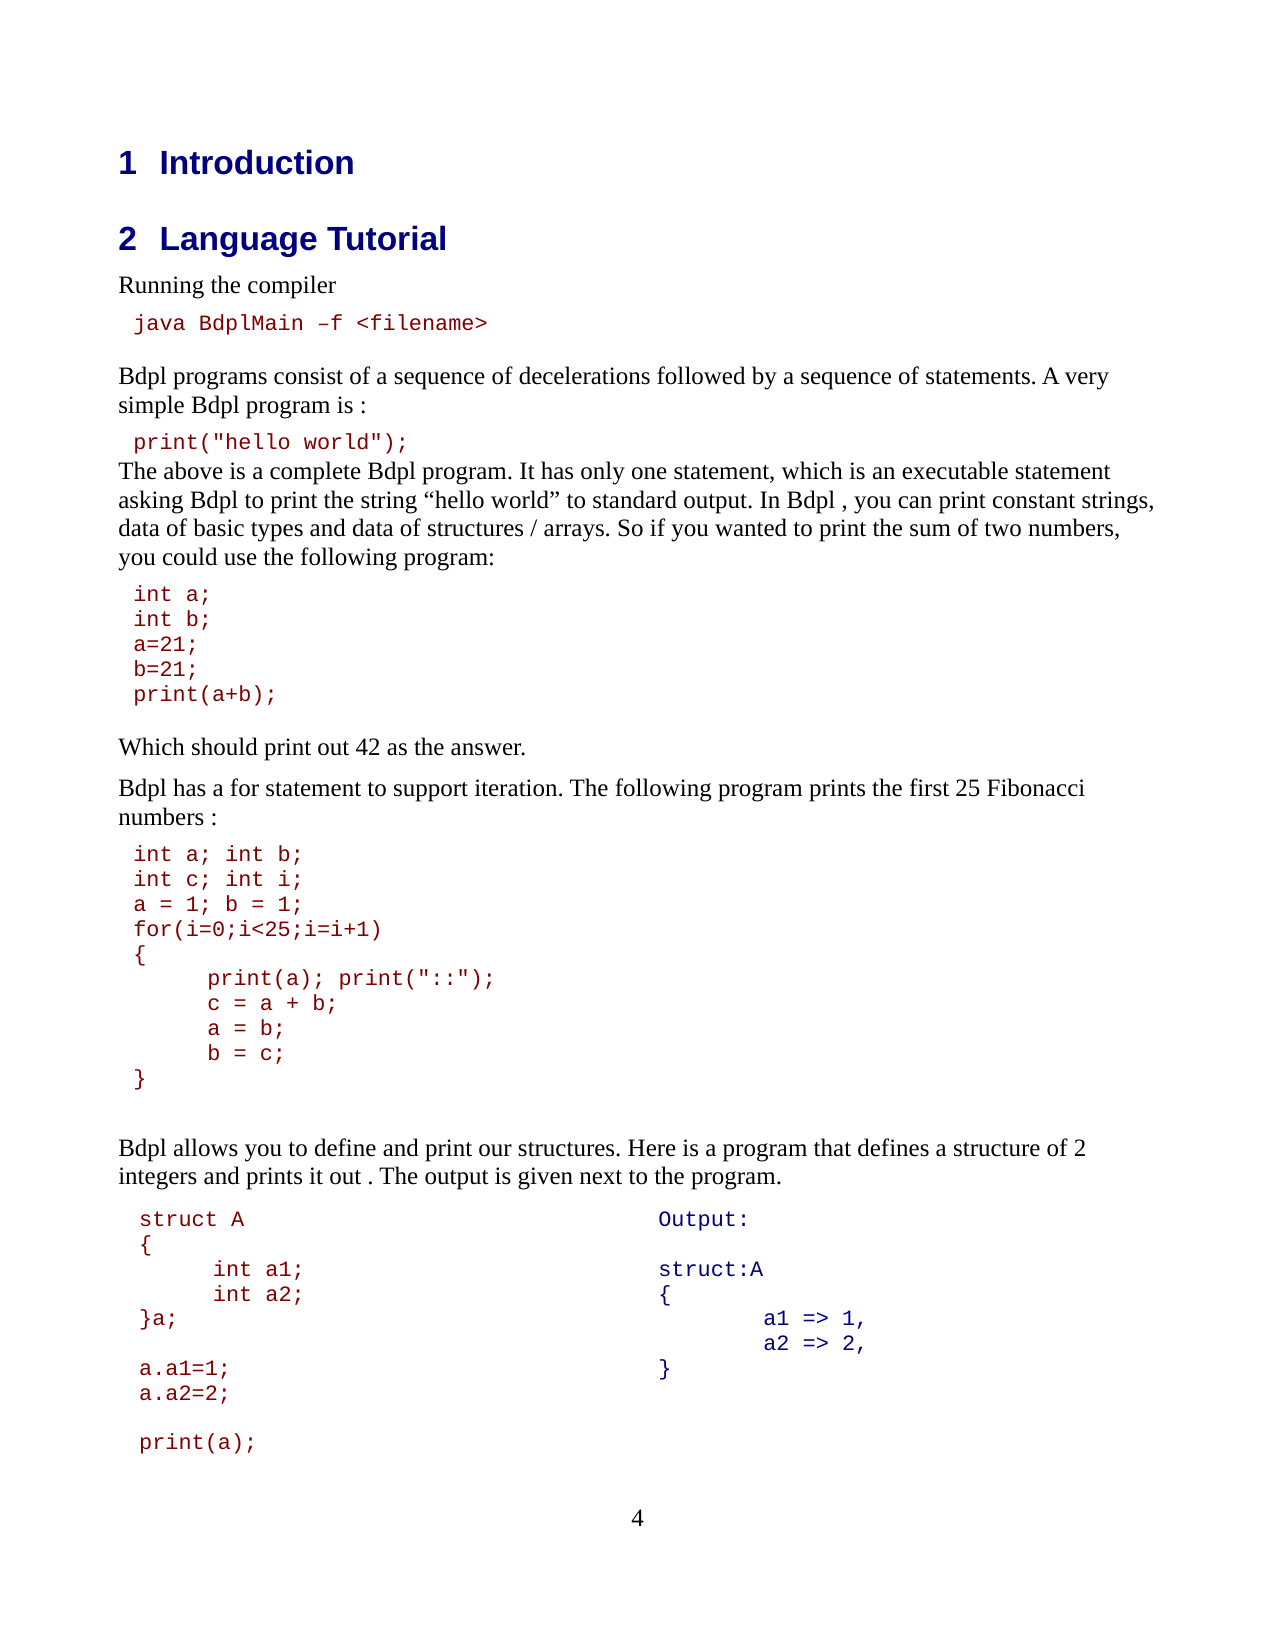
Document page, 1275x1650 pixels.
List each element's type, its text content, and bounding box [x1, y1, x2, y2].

text int a; int b; [133, 843, 1157, 868]
text a = 1; b = 1; [133, 893, 1157, 918]
text int b; [133, 608, 1157, 633]
text java BdplMain –f <filename> [133, 312, 1157, 336]
text a = b; [133, 1017, 1157, 1042]
text for(i=0;i<25;i=i+1) [133, 918, 1157, 943]
text Which should print out 42 as the answer. [118, 732, 1157, 761]
text a=21; [133, 633, 1157, 658]
text b=21; [133, 658, 1157, 683]
text print("hello world"); [133, 431, 1157, 456]
text Bdpl programs consist of a sequence of decelerations followed by a sequence of statements. A very simple Bdpl program is : [118, 361, 1157, 419]
text } [133, 1067, 1157, 1091]
text b = c; [133, 1042, 1157, 1067]
text print(a); print("::"); [133, 967, 1157, 992]
subtitle Introduction [118, 143, 1157, 182]
text The above is a complete Bdpl program. It has only one statement, which is an executable statement asking Bdpl to print the string “hello world” to standard output. In Bdpl , you can print constant strings, data of basic types and data of structures / arrays. So if you wanted to print the sum of two numbers, you could use the following program: [118, 456, 1157, 571]
table_header struct A { int a1; int a2; }a; a.a1=1; a.a2=2; print(a); [118, 1203, 637, 1462]
subtitle Language Tutorial [118, 219, 1157, 258]
table_header Output: struct:A { a1 => 1, a2 => 2, } [638, 1203, 1157, 1462]
text print(a+b); [133, 683, 1157, 707]
text Bdpl allows you to define and print our structures. Here is a program that defines a structure of 2 integers and prints it out . The output is given next to the program. [118, 1133, 1157, 1190]
text Bdpl has a for statement to support iteration. The following program prints the first 25 Fibonacci numbers : [118, 773, 1157, 831]
text Running the compiler [118, 270, 1157, 299]
text int a; [133, 583, 1157, 608]
text c = a + b; [133, 992, 1157, 1017]
text int c; int i; [133, 868, 1157, 893]
text { [133, 943, 1157, 967]
